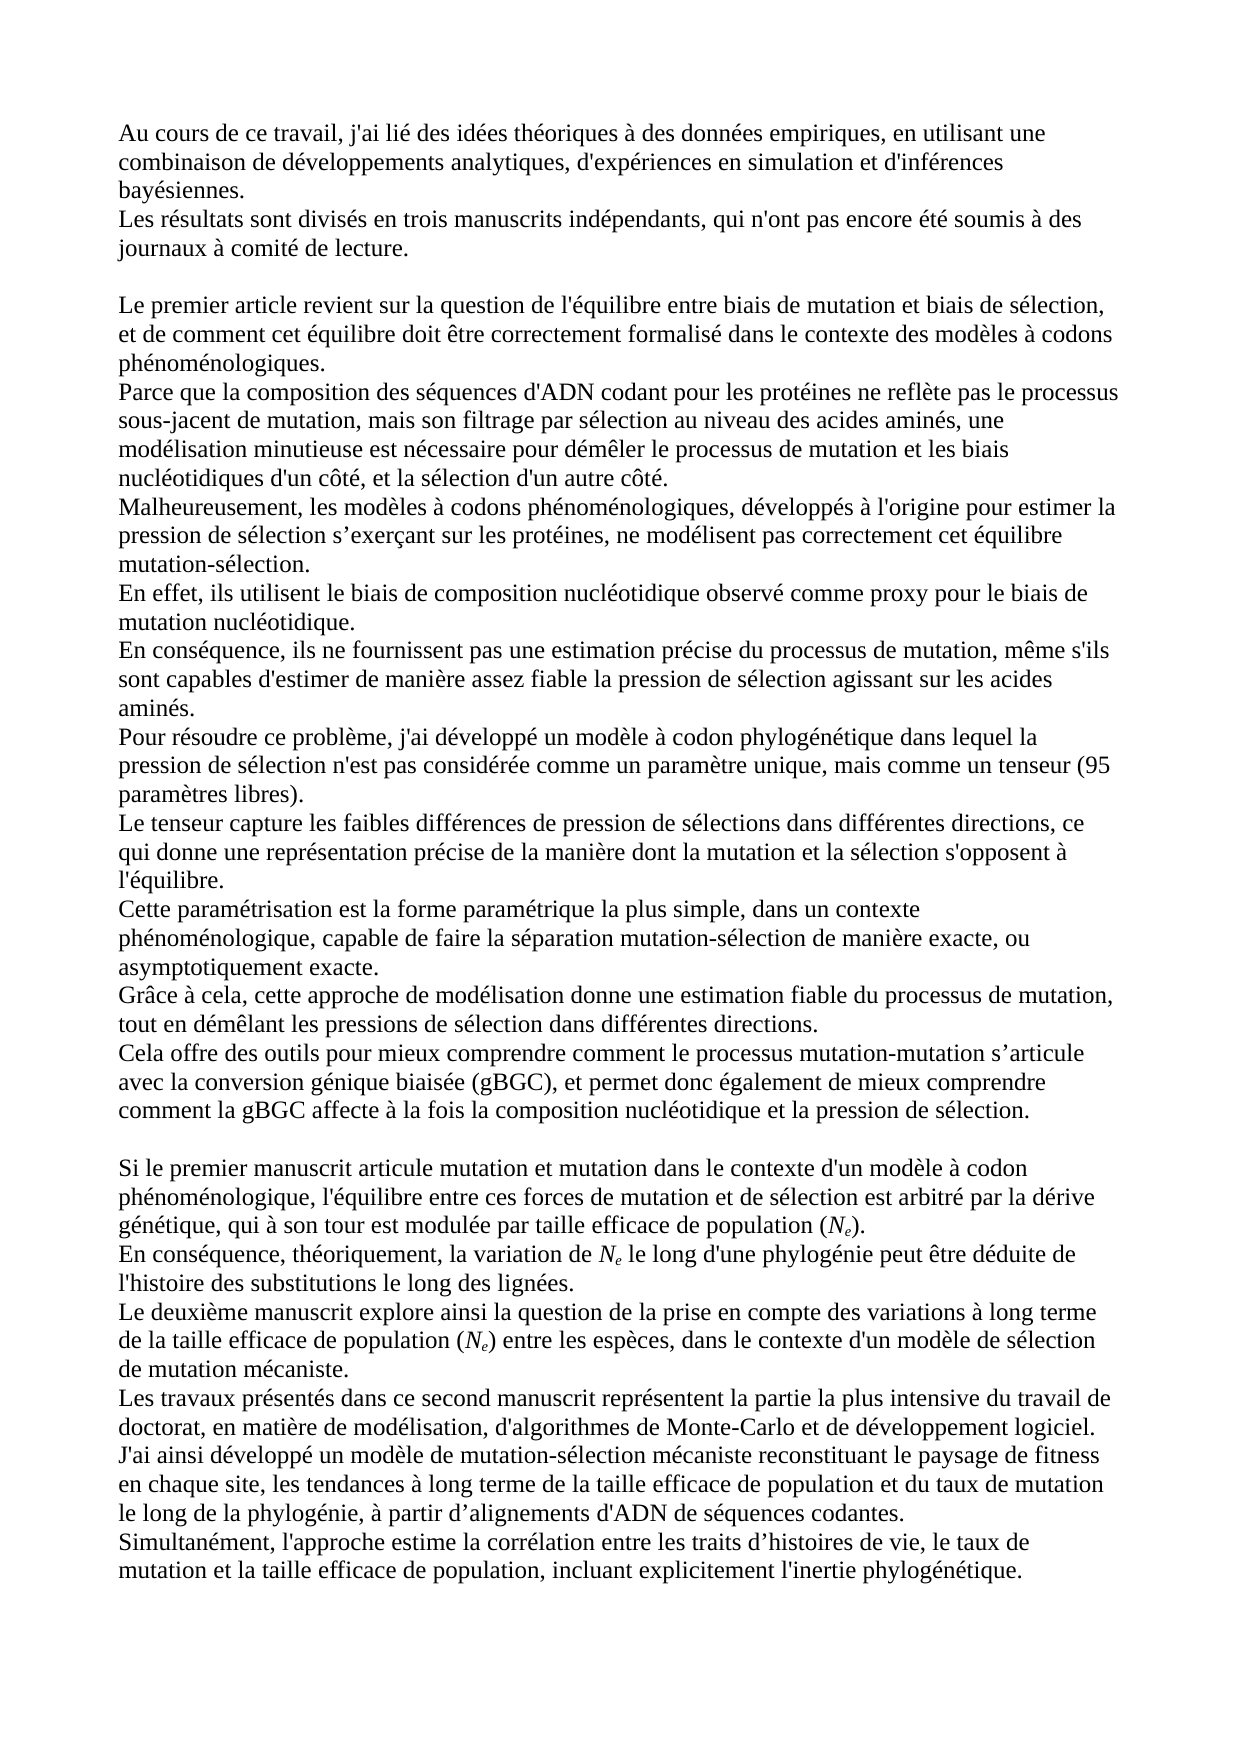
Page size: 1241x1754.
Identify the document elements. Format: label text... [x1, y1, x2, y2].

text Le tenseur capture les faibles différences de pression de sélections dans différentes directions, ce qui donne une représentation précise de la manière dont la mutation et la sélection s'opposent à l'équilibre. [118, 808, 1122, 894]
text Le deuxième manuscrit explore ainsi la question de la prise en compte des variations à long terme de la taille efficace de population (Ne) entre les espèces, dans le contexte d'un modèle de sélection de mutation mécaniste. [118, 1297, 1122, 1383]
text En effet, ils utilisent le biais de composition nucléotidique observé comme proxy pour le biais de mutation nucléotidique. [118, 578, 1122, 636]
text Cette paramétrisation est la forme paramétrique la plus simple, dans un contexte phénoménologique, capable de faire la séparation mutation-sélection de manière exacte, ou asymptotiquement exacte. [118, 894, 1122, 981]
text Grâce à cela, cette approche de modélisation donne une estimation fiable du processus de mutation, tout en démêlant les pressions de sélection dans différentes directions. [118, 981, 1122, 1038]
text Au cours de ce travail, j'ai lié des idées théoriques à des données empiriques, en utilisant une combinaison de développements analytiques, d'expériences en simulation et d'inférences bayésiennes. [118, 118, 1122, 204]
text En conséquence, ils ne fournissent pas une estimation précise du processus de mutation, même s'ils sont capables d'estimer de manière assez fiable la pression de sélection agissant sur les acides aminés. [118, 636, 1122, 722]
text Cela offre des outils pour mieux comprendre comment le processus mutation-mutation s’articule avec la conversion génique biaisée (gBGC), et permet donc également de mieux comprendre comment la gBGC affecte à la fois la composition nucléotidique et la pression de sélection. [118, 1038, 1122, 1124]
text Malheureusement, les modèles à codons phénoménologiques, développés à l'origine pour estimer la pression de sélection s’exerçant sur les protéines, ne modélisent pas correctement cet équilibre mutation-sélection. [118, 492, 1122, 578]
text Parce que la composition des séquences d'ADN codant pour les protéines ne reflète pas le processus sous-jacent de mutation, mais son filtrage par sélection au niveau des acides aminés, une modélisation minutieuse est nécessaire pour démêler le processus de mutation et les biais nucléotidiques d'un côté, et la sélection d'un autre côté. [118, 377, 1122, 492]
text Le premier article revient sur la question de l'équilibre entre biais de mutation et biais de sélection, et de comment cet équilibre doit être correctement formalisé dans le contexte des modèles à codons phénoménologiques. [118, 291, 1122, 377]
text J'ai ainsi développé un modèle de mutation-sélection mécaniste reconstituant le paysage de fitness en chaque site, les tendances à long terme de la taille efficace de population et du taux de mutation le long de la phylogénie, à partir d’alignements d'ADN de séquences codantes. [118, 1441, 1122, 1527]
text Simultanément, l'approche estime la corrélation entre les traits d’histoires de vie, le taux de mutation et la taille efficace de population, incluant explicitement l'inertie phylogénétique. [118, 1527, 1122, 1584]
text En conséquence, théoriquement, la variation de Ne le long d'une phylogénie peut être déduite de l'histoire des substitutions le long des lignées. [118, 1239, 1122, 1297]
text Les travaux présentés dans ce second manuscrit représentent la partie la plus intensive du travail de doctorat, en matière de modélisation, d'algorithmes de Monte-Carlo et de développement logiciel. [118, 1383, 1122, 1441]
text Les résultats sont divisés en trois manuscrits indépendants, qui n'ont pas encore été soumis à des journaux à comité de lecture. [118, 204, 1122, 262]
text Si le premier manuscrit articule mutation et mutation dans le contexte d'un modèle à codon phénoménologique, l'équilibre entre ces forces de mutation et de sélection est arbitré par la dérive génétique, qui à son tour est modulée par taille efficace de population (Ne). [118, 1153, 1122, 1239]
text Pour résoudre ce problème, j'ai développé un modèle à codon phylogénétique dans lequel la pression de sélection n'est pas considérée comme un paramètre unique, mais comme un tenseur (95 paramètres libres). [118, 722, 1122, 808]
